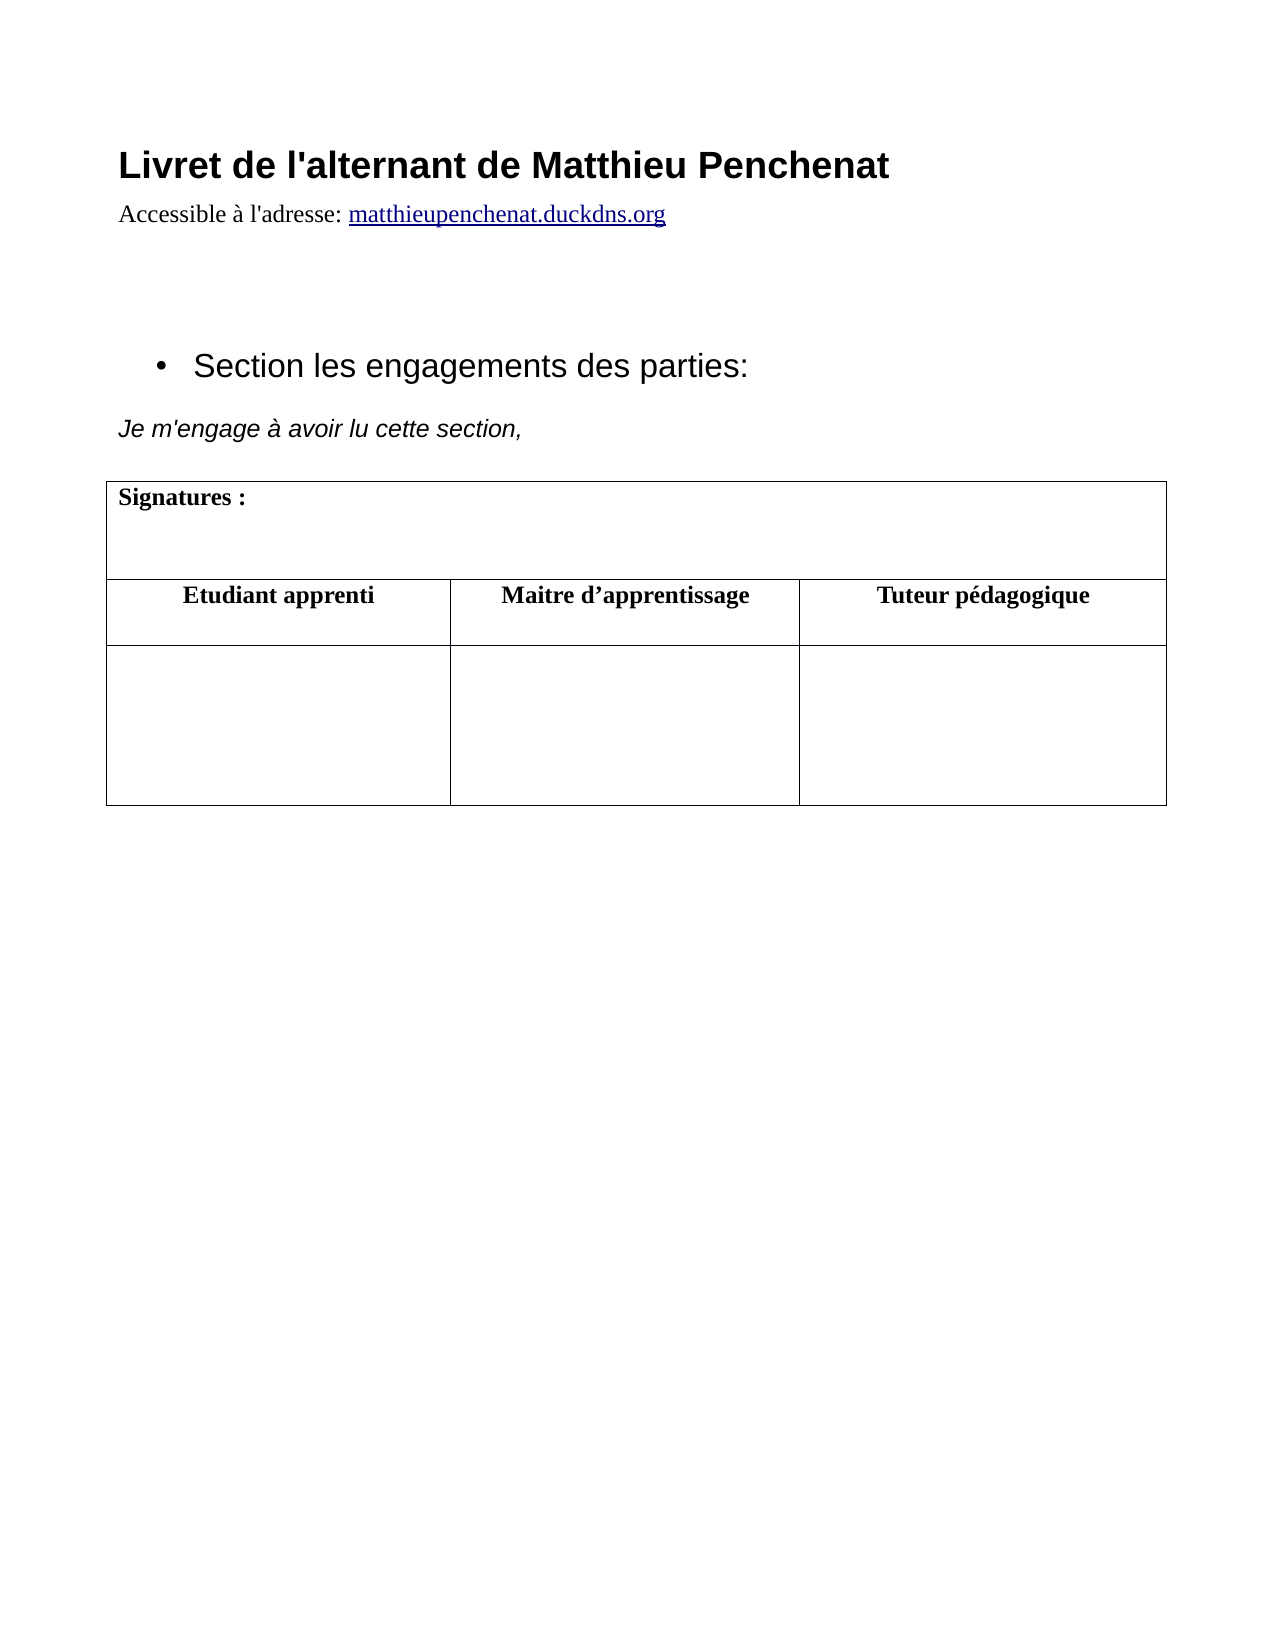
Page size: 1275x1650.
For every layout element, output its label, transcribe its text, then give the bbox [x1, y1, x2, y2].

text Je m'engage à avoir lu cette section, [118, 414, 1157, 442]
subtitle Livret de l'alternant de Matthieu Penchenat [118, 143, 1157, 187]
table_cell Maitre d’apprentissage [451, 580, 799, 645]
table_cell Tuteur pédagogique [800, 580, 1166, 645]
table_cell [451, 646, 799, 805]
table_cell [800, 646, 1166, 805]
table_cell [107, 646, 450, 805]
list Section les engagements des parties: [156, 346, 1157, 385]
table_cell Etudiant apprenti [107, 580, 450, 645]
table_header Signatures : [107, 482, 1166, 579]
text Accessible à l'adresse: matthieupenchenat.duckdns.org [118, 199, 1157, 228]
